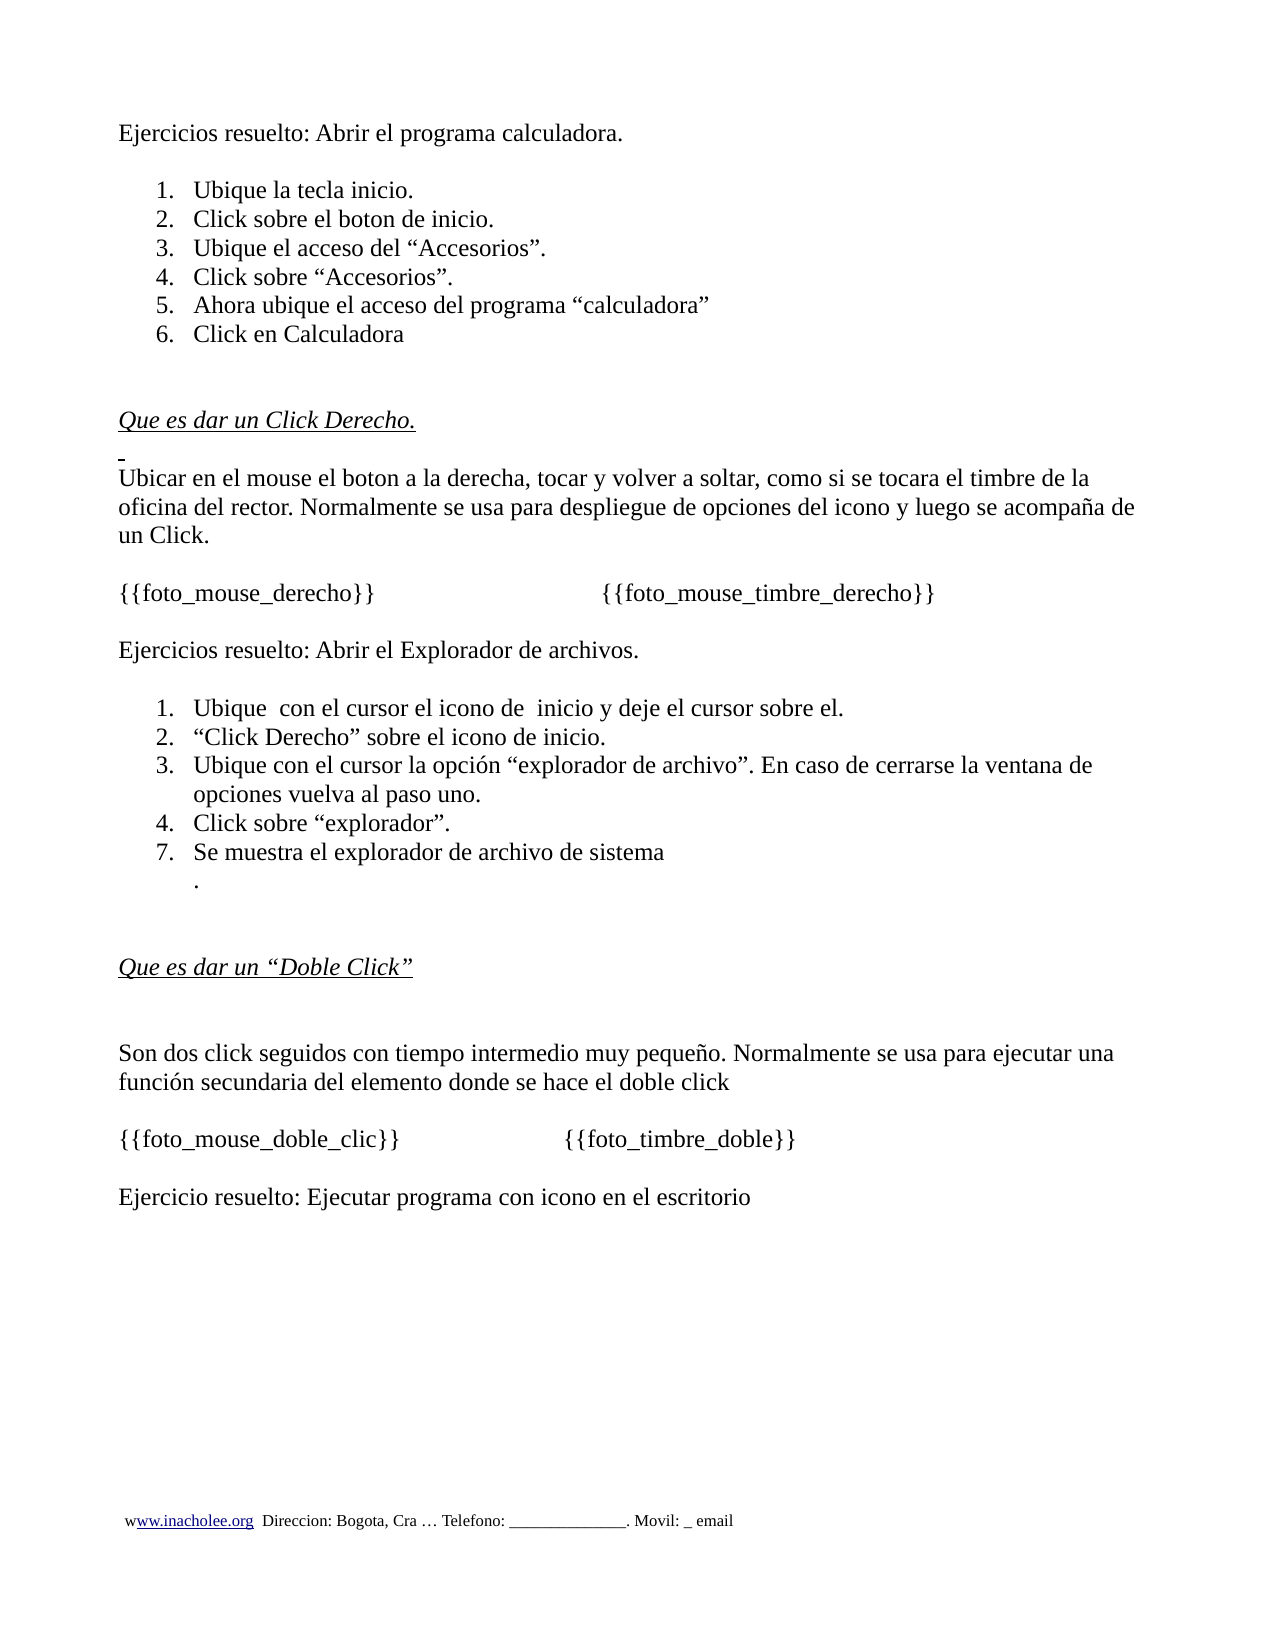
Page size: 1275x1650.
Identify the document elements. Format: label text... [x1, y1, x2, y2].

list Ahora ubique el acceso del programa “calculadora” [156, 291, 1157, 319]
list “Click Derecho” sobre el icono de inicio. [156, 722, 1157, 751]
list Se muestra el explorador de archivo de sistema [156, 837, 1157, 866]
text {{foto_mouse_derecho}} {{foto_mouse_timbre_derecho}} [118, 578, 1157, 607]
text {{foto_mouse_doble_clic}} {{foto_timbre_doble}} [118, 1124, 1157, 1153]
text Que es dar un Click Derecho. [118, 406, 1157, 434]
list Click sobre “explorador”. [156, 808, 1157, 837]
text Ubicar en el mouse el boton a la derecha, tocar y volver a soltar, como si se tocara el timbre de la oficina del rector. Normalmente se usa para despliegue de opciones del icono y luego se acompaña de un Click. [118, 463, 1157, 549]
list Ubique con el cursor el icono de inicio y deje el cursor sobre el. [156, 693, 1157, 722]
text Son dos click seguidos con tiempo intermedio muy pequeño. Normalmente se usa para ejecutar una función secundaria del elemento donde se hace el doble click [118, 1038, 1157, 1096]
list Click sobre el boton de inicio. [156, 204, 1157, 233]
text Que es dar un “Doble Click” [118, 952, 1157, 981]
text Ejercicio resuelto: Ejecutar programa con icono en el escritorio [118, 1182, 1157, 1211]
list Ubique la tecla inicio. [156, 176, 1157, 204]
list Click en Calculadora [156, 319, 1157, 348]
text Ejercicios resuelto: Abrir el Explorador de archivos. [118, 636, 1157, 664]
list Ubique con el cursor la opción “explorador de archivo”. En caso de cerrarse la ventana de opciones vuelva al paso uno. [156, 751, 1157, 808]
list Ubique el acceso del “Accesorios”. [156, 233, 1157, 262]
list Click sobre “Accesorios”. [156, 262, 1157, 291]
list . [156, 866, 1157, 894]
text Ejercicios resuelto: Abrir el programa calculadora. [118, 118, 1157, 147]
